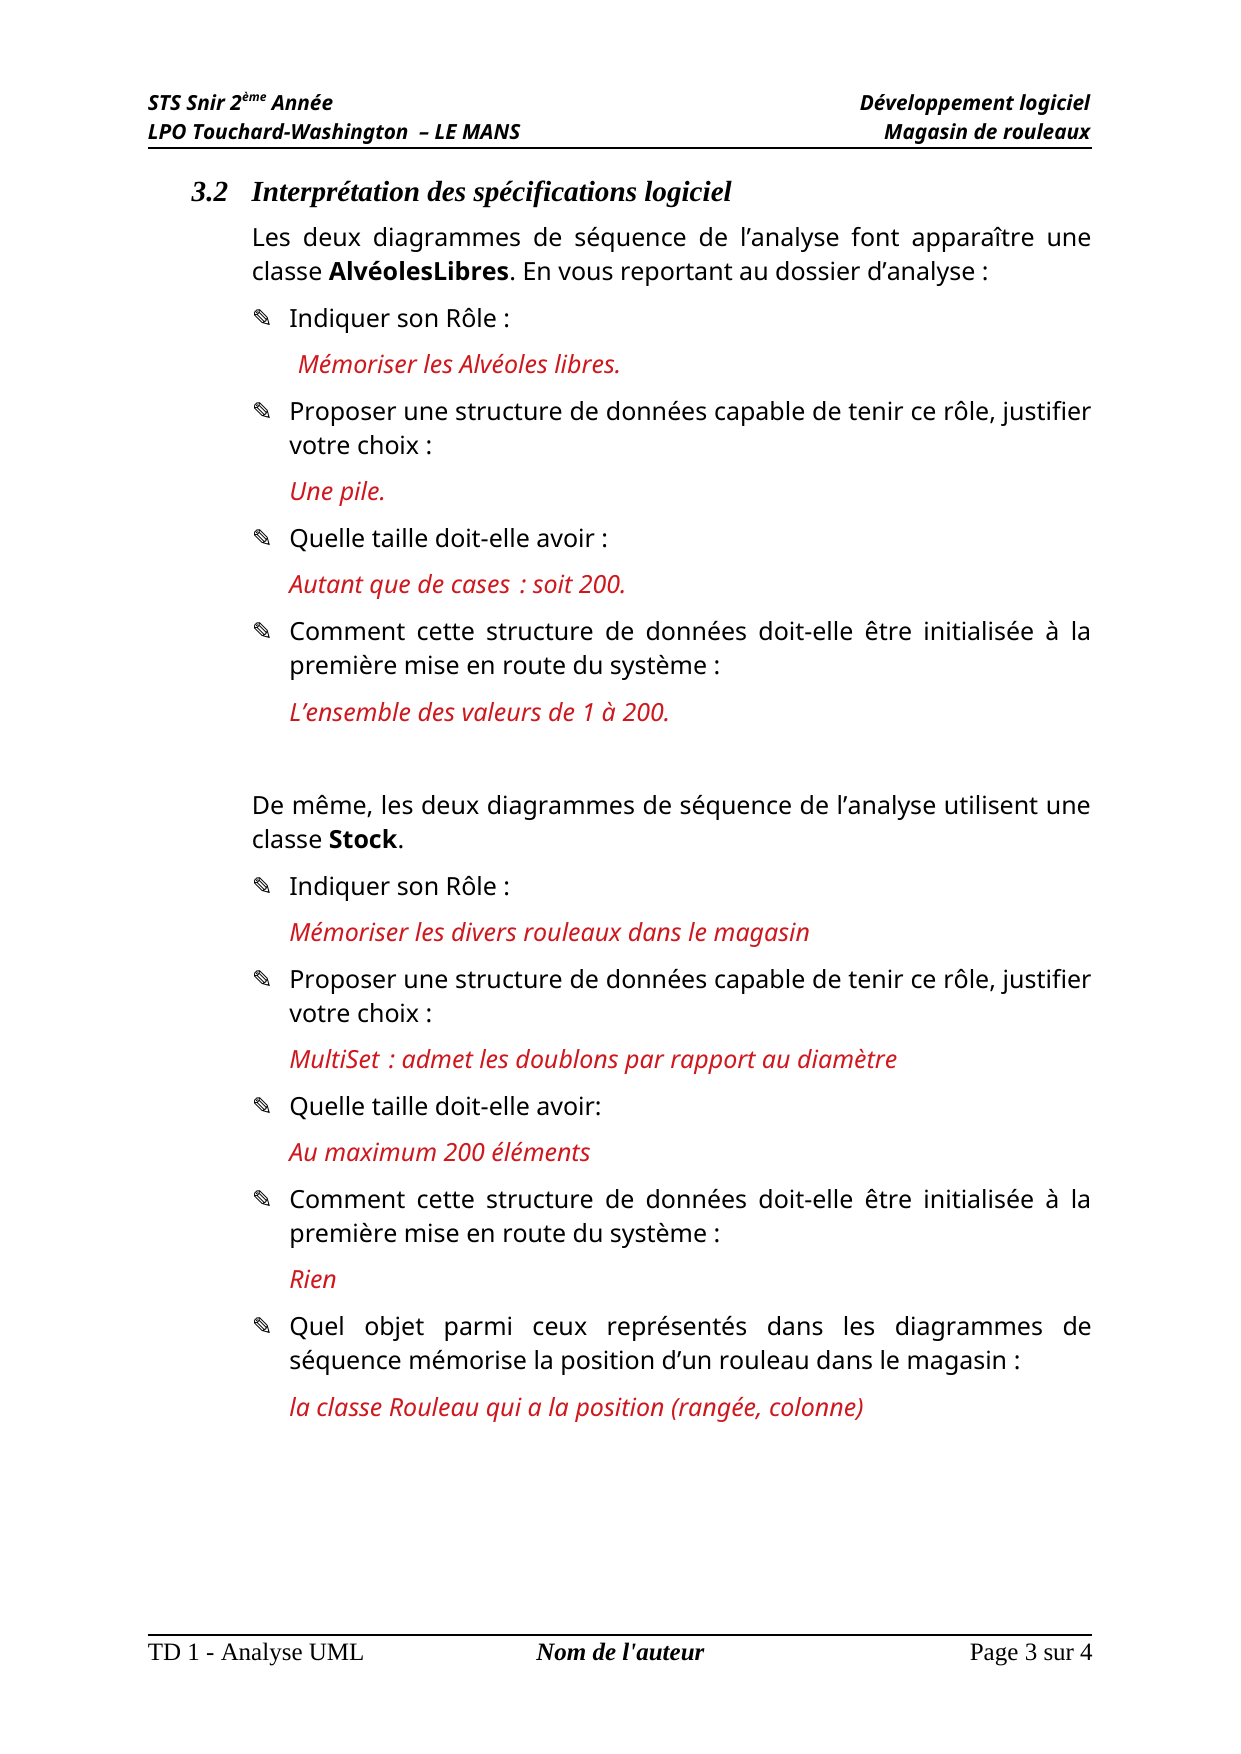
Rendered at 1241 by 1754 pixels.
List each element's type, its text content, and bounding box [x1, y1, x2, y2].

list Autant que de cases : soit 200. [252, 567, 1092, 601]
list la classe Rouleau qui a la position (rangée, colonne) [252, 1389, 1092, 1423]
list L’ensemble des valeurs de 1 à 200. [252, 694, 1092, 728]
text De même, les deux diagrammes de séquence de l’analyse utilisent une classe Stock. [252, 787, 1092, 856]
list Quel objet parmi ceux représentés dans les diagrammes de séquence mémorise la position d’un rouleau dans le magasin : [252, 1309, 1092, 1377]
list Comment cette structure de données doit-elle être initialisée à la première mise en route du système : [252, 614, 1092, 682]
list Une pile. [252, 474, 1092, 508]
list Proposer une structure de données capable de tenir ce rôle, justifier votre choix : [252, 961, 1092, 1029]
list Rien [252, 1262, 1092, 1296]
text Mémoriser les Alvéoles libres. [298, 347, 1092, 381]
list Quelle taille doit-elle avoir : [252, 521, 1092, 555]
subtitle Interprétation des spécifications logiciel [191, 175, 1092, 207]
list Indiquer son Rôle : [252, 868, 1092, 902]
text Les deux diagrammes de séquence de l’analyse font apparaître une classe AlvéolesLibres. En vous reportant au dossier d’analyse : [252, 220, 1092, 288]
list Proposer une structure de données capable de tenir ce rôle, justifier votre choix : [252, 393, 1092, 462]
list Quelle taille doit-elle avoir: [252, 1088, 1092, 1122]
list Comment cette structure de données doit-elle être initialisée à la première mise en route du système : [252, 1182, 1092, 1250]
list Au maximum 200 éléments [252, 1135, 1092, 1169]
list Indiquer son Rôle : [252, 300, 1092, 334]
list Mémoriser les divers rouleaux dans le magasin [252, 915, 1092, 949]
list MultiSet : admet les doublons par rapport au diamètre [252, 1042, 1092, 1076]
